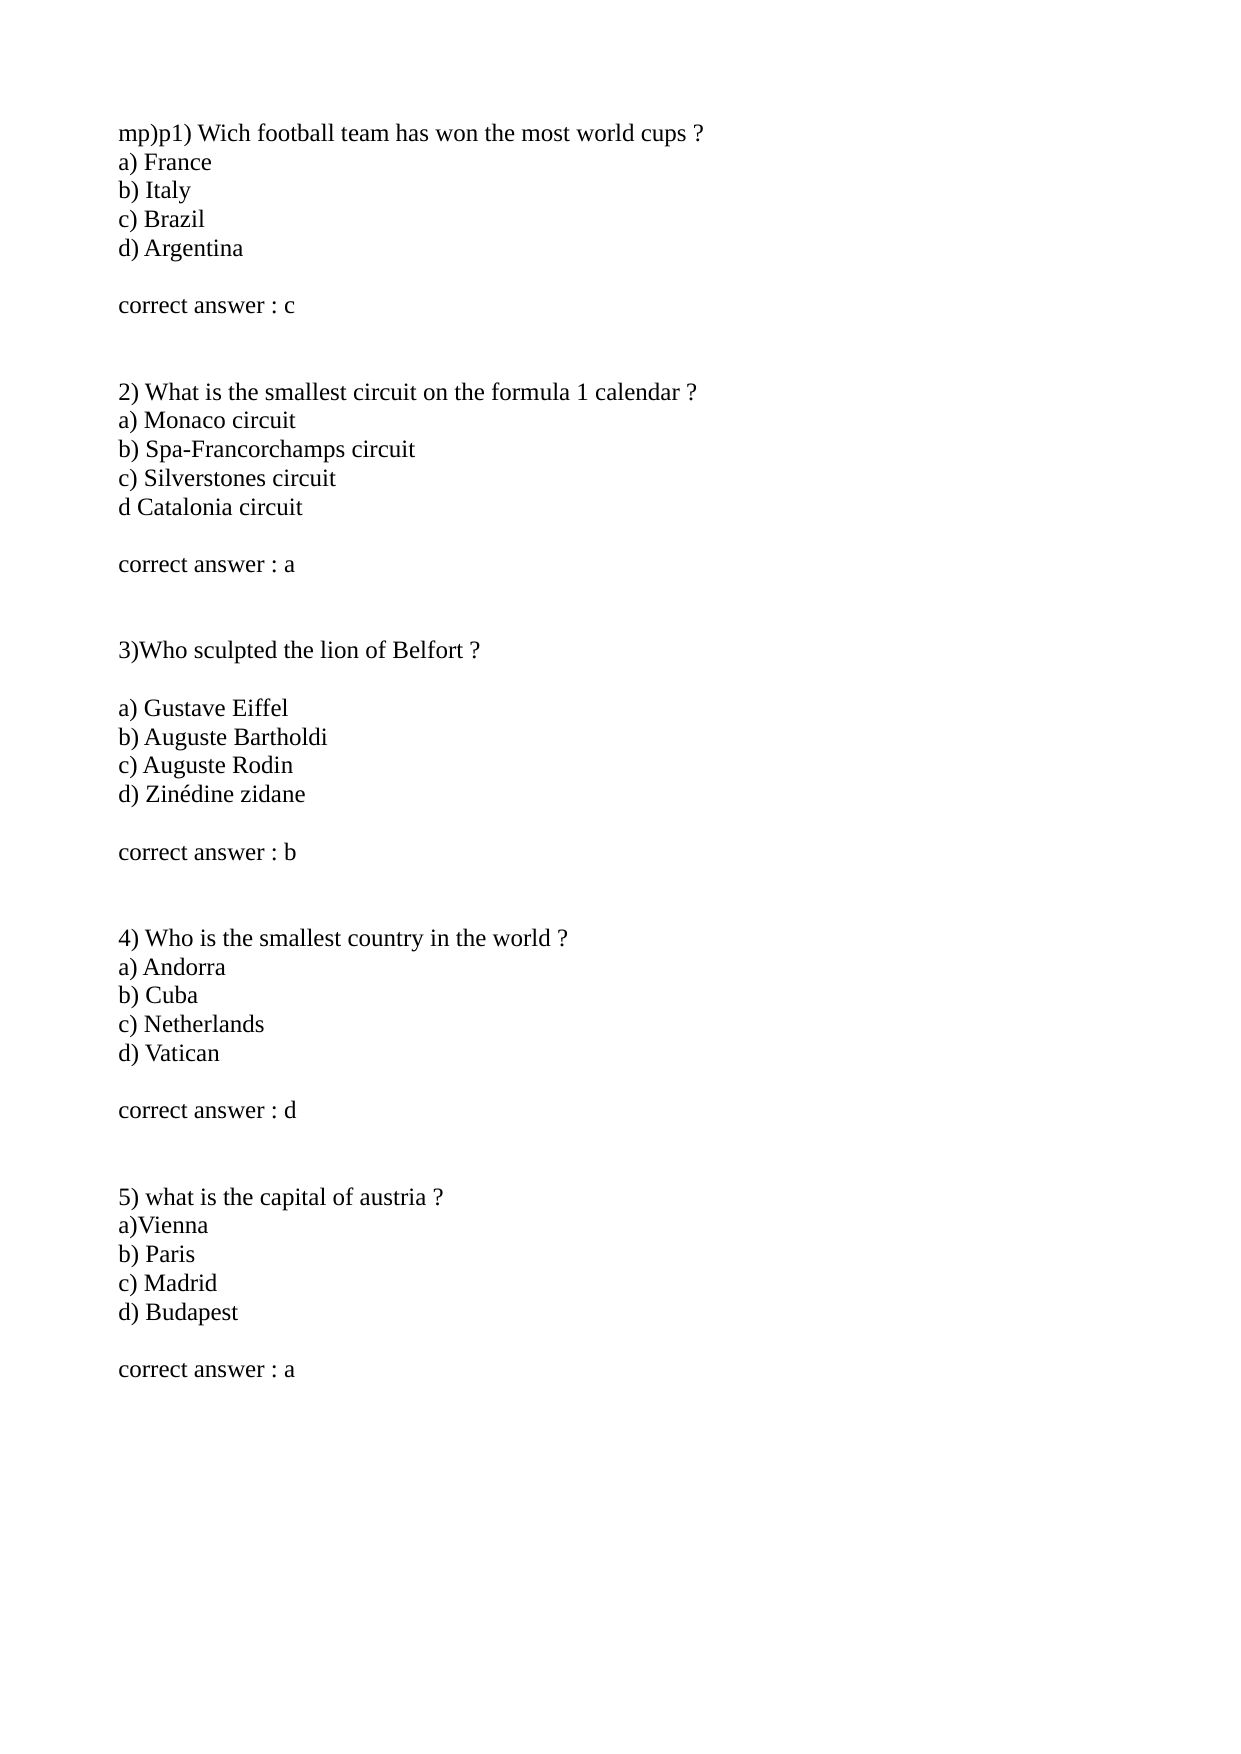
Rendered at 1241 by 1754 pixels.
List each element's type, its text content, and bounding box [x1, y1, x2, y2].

text b) Italy [118, 176, 1122, 204]
text correct answer : a [118, 1354, 1122, 1383]
text d) Argentina [118, 233, 1122, 262]
text a) Monaco circuit [118, 406, 1122, 434]
text b) Paris [118, 1239, 1122, 1268]
text b) Auguste Bartholdi [118, 722, 1122, 751]
text correct answer : c [118, 291, 1122, 319]
text a) Andorra [118, 952, 1122, 981]
text c) Madrid [118, 1268, 1122, 1297]
text c) Silverstones circuit [118, 463, 1122, 492]
text 3)Who sculpted the lion of Belfort ? [118, 636, 1122, 664]
text 4) Who is the smallest country in the world ? [118, 923, 1122, 952]
text 2) What is the smallest circuit on the formula 1 calendar ? [118, 377, 1122, 406]
text c) Brazil [118, 204, 1122, 233]
text d) Zinédine zidane [118, 779, 1122, 808]
text c) Auguste Rodin [118, 751, 1122, 779]
text d) Budapest [118, 1297, 1122, 1326]
text correct answer : d [118, 1096, 1122, 1124]
text mp)p1) Wich football team has won the most world cups ? [118, 118, 1122, 147]
text a) France [118, 147, 1122, 176]
text d) Vatican [118, 1038, 1122, 1067]
text b) Spa-Francorchamps circuit [118, 434, 1122, 463]
text correct answer : b [118, 837, 1122, 866]
text a)Vienna [118, 1211, 1122, 1239]
text correct answer : a [118, 549, 1122, 578]
text c) Netherlands [118, 1009, 1122, 1038]
text d Catalonia circuit [118, 492, 1122, 521]
text a) Gustave Eiffel [118, 693, 1122, 722]
text b) Cuba [118, 981, 1122, 1009]
text 5) what is the capital of austria ? [118, 1182, 1122, 1211]
